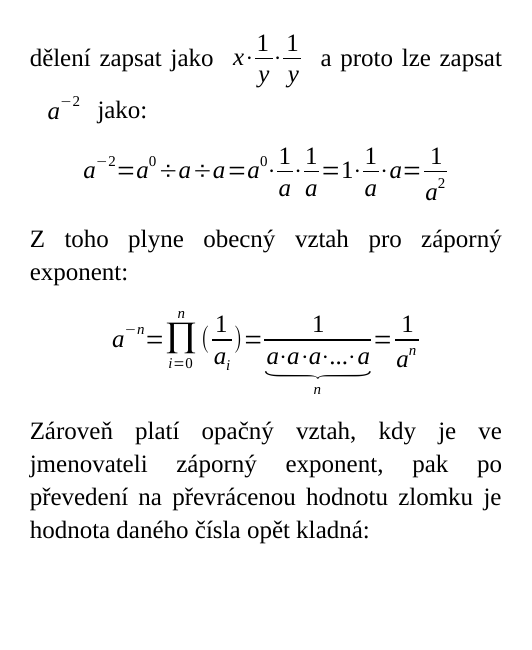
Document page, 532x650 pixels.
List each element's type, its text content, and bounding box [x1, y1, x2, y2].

text Zároveň platí opačný vztah, kdy je ve jmenovateli záporný exponent, pak po převedení na převrácenou hodnotu zlomku je hodnota daného čísla opět kladná: [29, 416, 502, 544]
text Pokud by bylo, vydělila by se hodnota operandem a dvakrát. Jestliže lze podíl zapsat jakolze dvojnásobné dělení zapsat jakoa proto lze zapsat jako: [29, 29, 502, 124]
text Z toho plyne obecný vztah pro záporný exponent: [29, 224, 502, 286]
